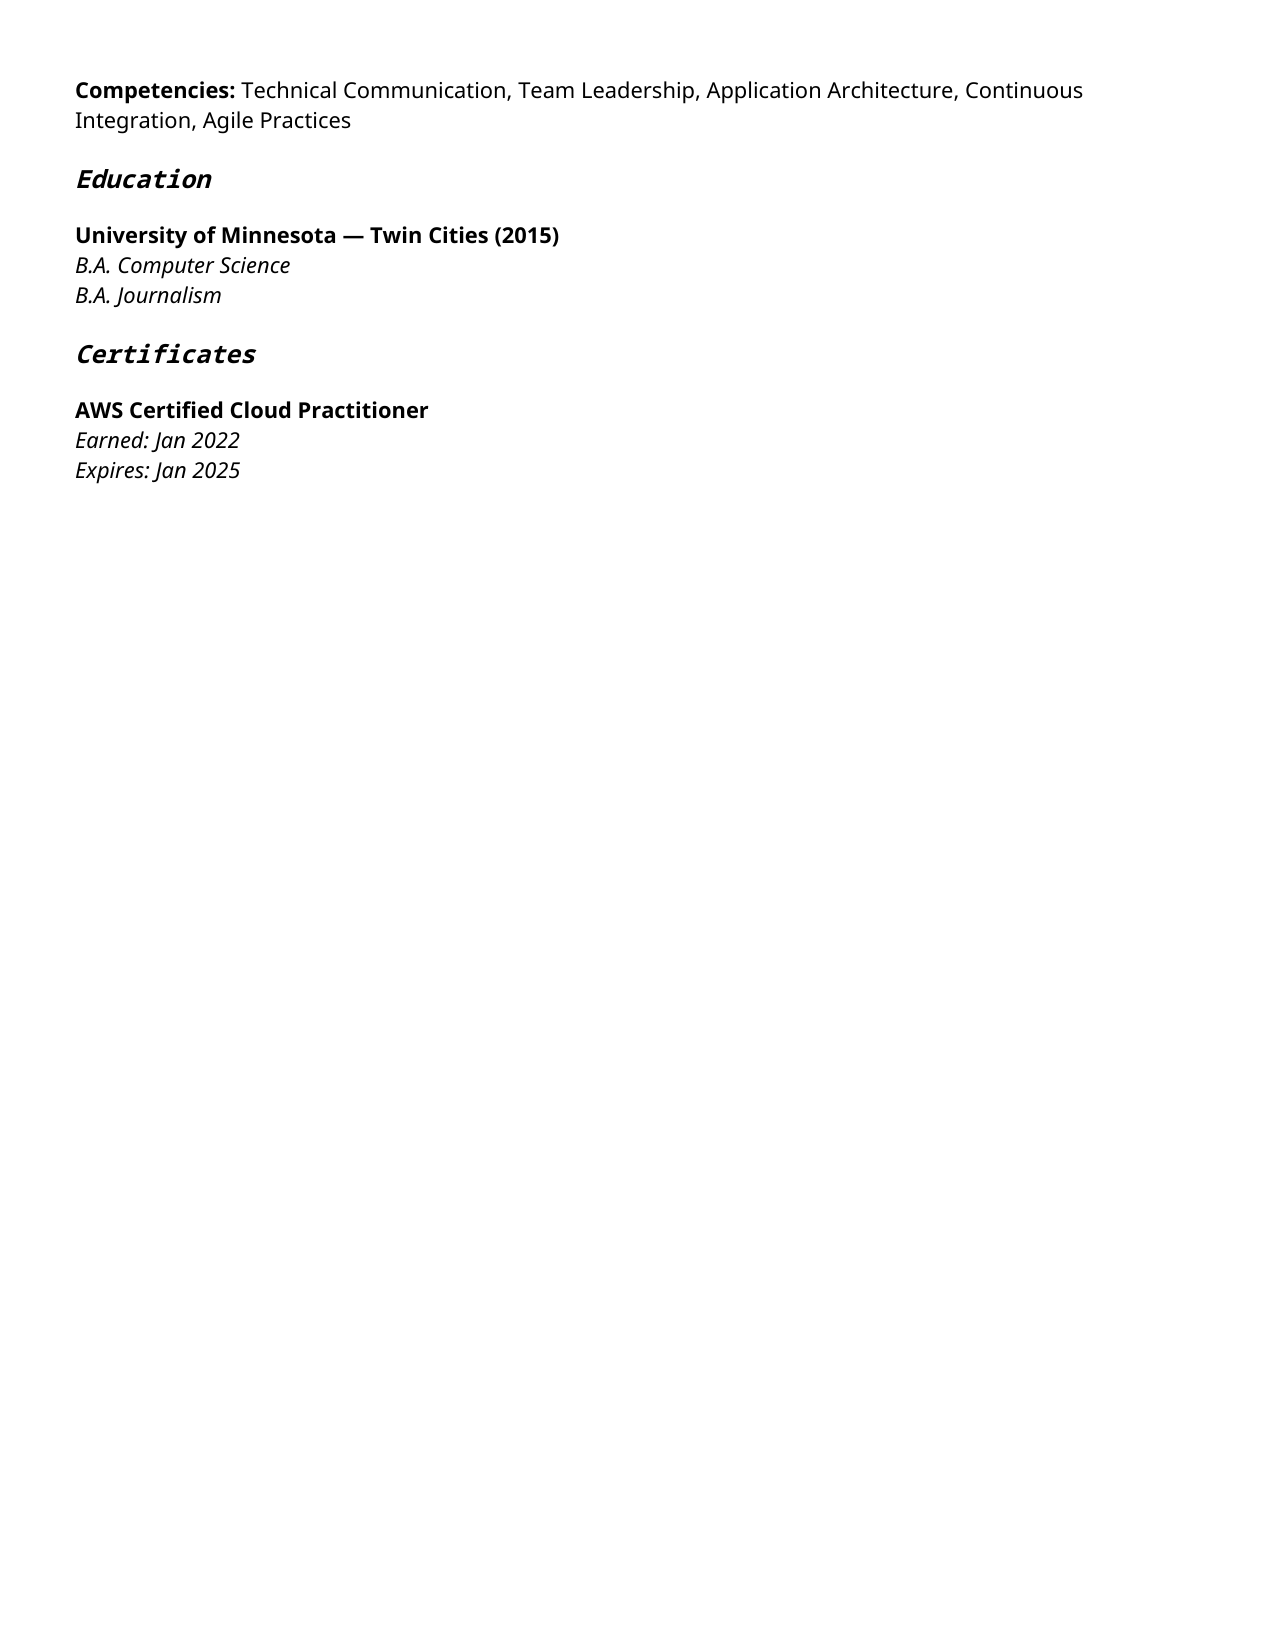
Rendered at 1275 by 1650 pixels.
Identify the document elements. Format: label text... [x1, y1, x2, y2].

text B.A. Journalism [75, 280, 1200, 310]
text Earned: Jan 2022 [75, 425, 1200, 455]
text B.A. Computer Science [75, 250, 1200, 280]
text Competencies: Technical Communication, Team Leadership, Application Architecture, Continuous Integration, Agile Practices [75, 75, 1200, 134]
text Expires: Jan 2025 [75, 455, 1200, 485]
text Education [75, 161, 1200, 195]
text AWS Certified Cloud Practitioner [75, 395, 1200, 425]
text Certificates [75, 336, 1200, 370]
text University of Minnesota — Twin Cities (2015) [75, 220, 1200, 250]
